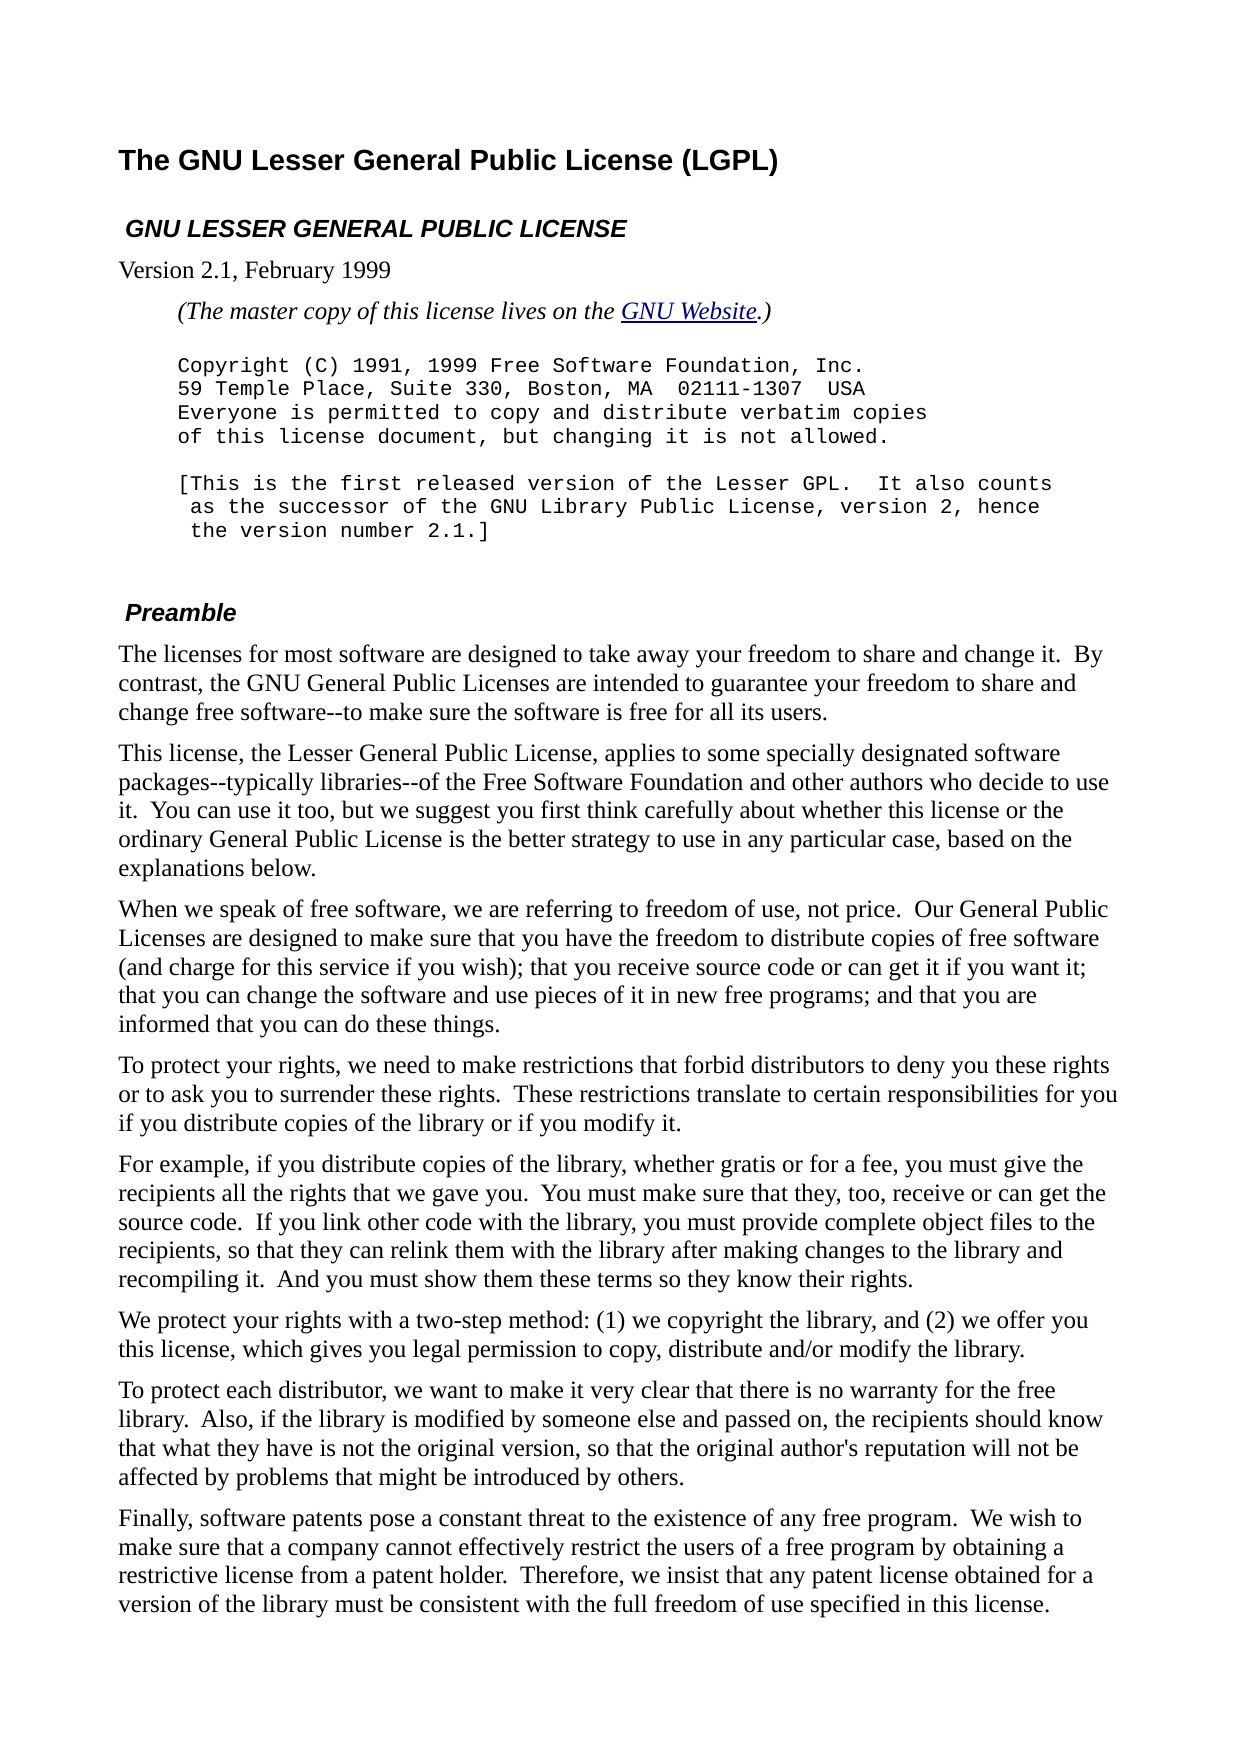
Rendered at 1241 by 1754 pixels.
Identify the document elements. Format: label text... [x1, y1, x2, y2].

text The licenses for most software are designed to take away your freedom to share and change it. By contrast, the GNU General Public Licenses are intended to guarantee your freedom to share and change free software--to make sure the software is free for all its users. [118, 639, 1122, 726]
subtitle GNU LESSER GENERAL PUBLIC LICENSE [118, 214, 1122, 243]
text We protect your rights with a two-step method: (1) we copyright the library, and (2) we offer you this license, which gives you legal permission to copy, distribute and/or modify the library. [118, 1306, 1122, 1363]
text (The master copy of this license lives on the GNU Website.) [177, 296, 1063, 325]
text To protect your rights, we need to make restrictions that forbid distributors to deny you these rights or to ask you to surrender these rights. These restrictions translate to certain responsibilities for you if you distribute copies of the library or if you modify it. [118, 1051, 1122, 1137]
text Version 2.1, February 1999 [118, 255, 1122, 284]
text This license, the Lesser General Public License, applies to some specially designated software packages--typically libraries--of the Free Software Foundation and other authors who decide to use it. You can use it too, but we suggest you first think carefully about whether this license or the ordinary General Public License is the better strategy to use in any particular case, based on the explanations below. [118, 738, 1122, 882]
text Copyright (C) 1991, 1999 Free Software Foundation, Inc. 59 Temple Place, Suite 330, Boston, MA 02111-1307 USA Everyone is permitted to copy and distribute verbatim copies of this license document, but changing it is not allowed. [This is the first released version of the Lesser GPL. It also counts as the successor of the GNU Library Public License, version 2, hence the version number 2.1.] [177, 355, 1063, 544]
text Finally, software patents pose a constant threat to the existence of any free program. We wish to make sure that a company cannot effectively restrict the users of a free program by obtaining a restrictive license from a patent holder. Therefore, we insist that any patent license obtained for a version of the library must be consistent with the full freedom of use specified in this license. [118, 1503, 1122, 1618]
text To protect each distributor, we want to make it very clear that there is no warranty for the free library. Also, if the library is modified by someone else and passed on, the recipients should know that what they have is not the original version, so that the original author's reputation will not be affected by problems that might be introduced by others. [118, 1376, 1122, 1491]
text When we speak of free software, we are referring to freedom of use, not price. Our General Public Licenses are designed to make sure that you have the freedom to distribute copies of free software (and charge for this service if you wish); that you receive source code or can get it if you want it; that you can change the software and use pieces of it in new free programs; and that you are informed that you can do these things. [118, 894, 1122, 1038]
subtitle The GNU Lesser General Public License (LGPL) [118, 143, 1122, 177]
text For example, if you distribute copies of the library, whether gratis or for a fee, you must give the recipients all the rights that we gave you. You must make sure that they, too, receive or can get the source code. If you link other code with the library, you must provide complete object files to the recipients, so that they can relink them with the library after making changes to the library and recompiling it. And you must show them these terms so they know their rights. [118, 1149, 1122, 1293]
subtitle Preamble [118, 598, 1122, 627]
